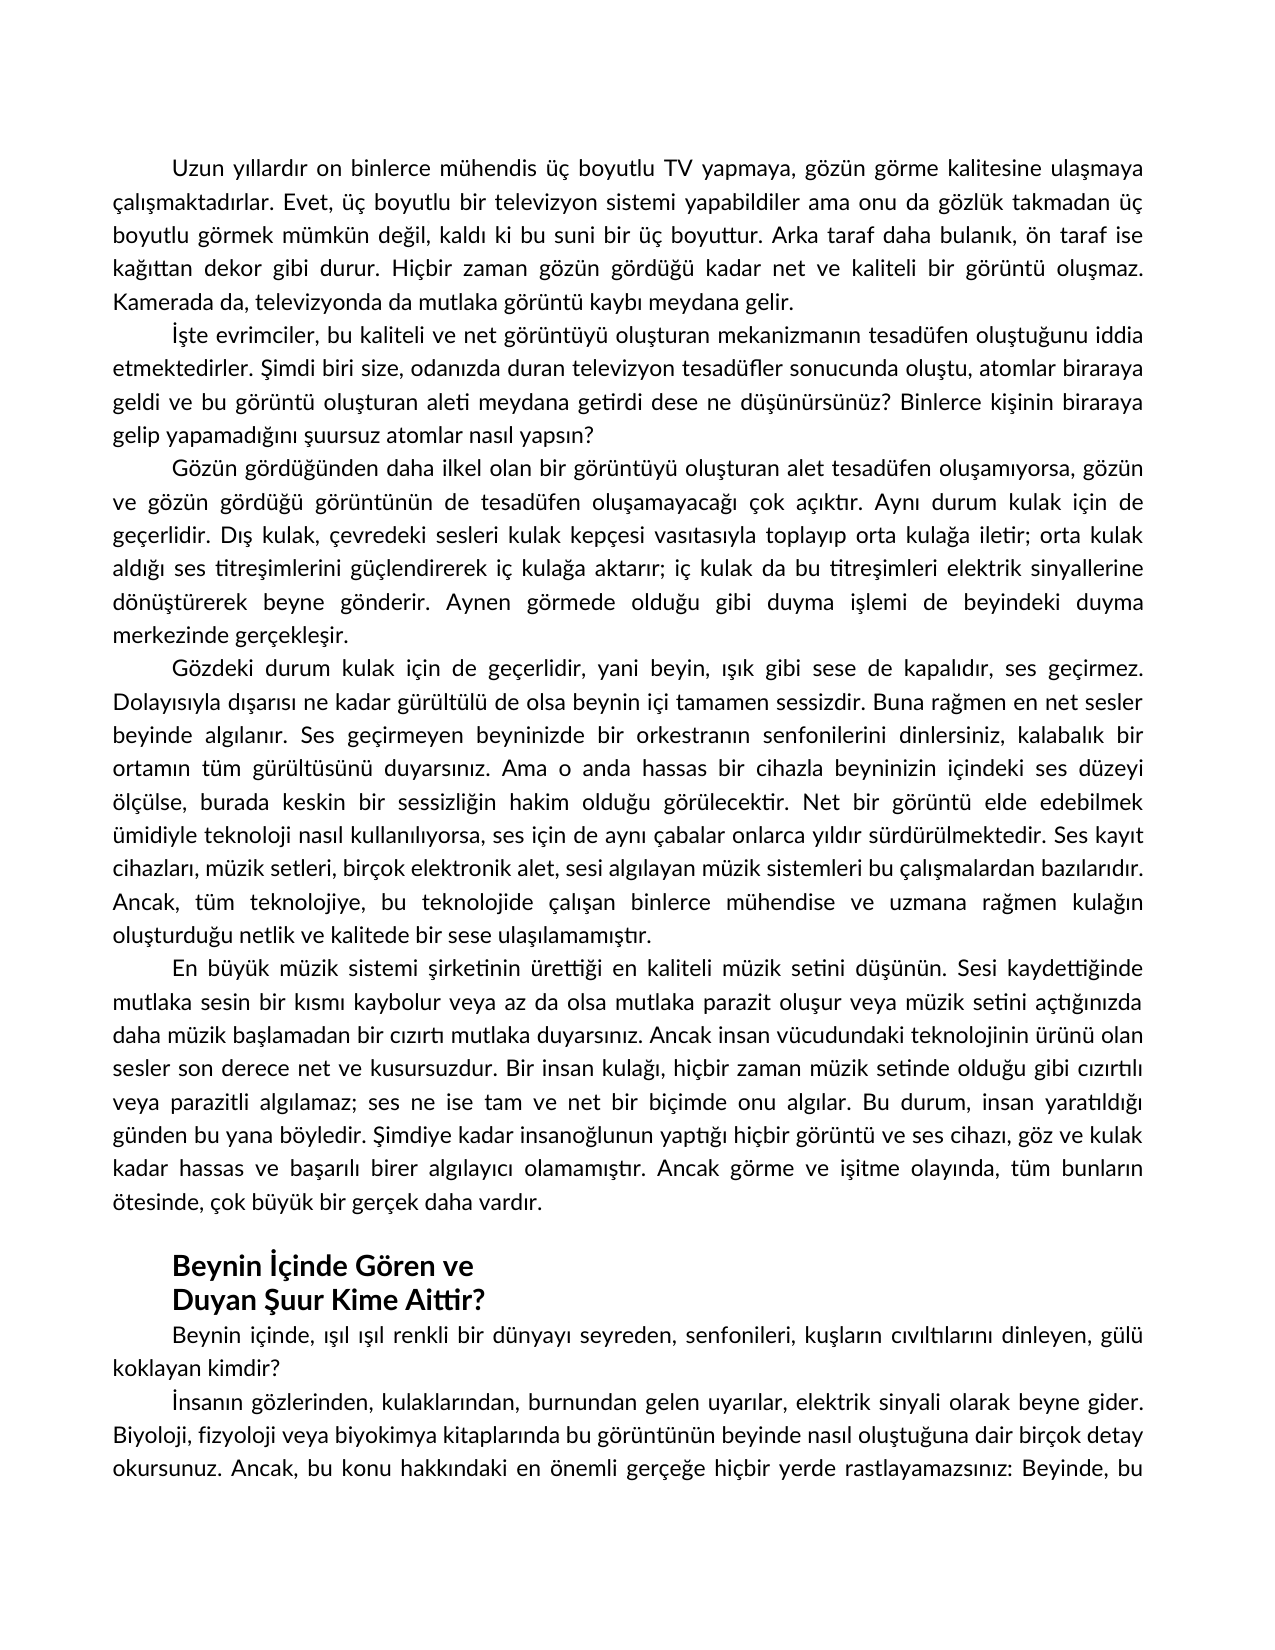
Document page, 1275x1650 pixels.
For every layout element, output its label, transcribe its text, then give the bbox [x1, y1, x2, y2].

text İnsanın gözlerinden, kulaklarından, burnundan gelen uyarılar, elektrik sinyali olarak beyne gider. Biyoloji, fizyoloji veya biyokimya kitaplarında bu görüntünün beyinde nasıl oluştuğuna dair birçok detay okursunuz. Ancak, bu konu hakkındaki en önemli gerçeğe hiçbir yerde rastlayamazsınız: Beyinde, bu [112, 1383, 1145, 1483]
text Gözdeki durum kulak için de geçerlidir, yani beyin, ışık gibi sese de kapalıdır, ses geçirmez. Dolayısıyla dışarısı ne kadar gürültülü de olsa beynin içi tamamen sessizdir. Buna rağmen en net sesler beyinde algılanır. Ses geçirmeyen beyninizde bir orkestranın senfonilerini dinlersiniz, kalabalık bir ortamın tüm gürültüsünü duyarsınız. Ama o anda hassas bir cihazla beyninizin içindeki ses düzeyi ölçülse, burada keskin bir sessizliğin hakim olduğu görülecektir. Net bir görüntü elde edebilmek ümidiyle teknoloji nasıl kullanılıyorsa, ses için de aynı çabalar onlarca yıldır sürdürülmektedir. Ses kayıt cihazları, müzik setleri, birçok elektronik alet, sesi algılayan müzik sistemleri bu çalışmalardan bazılarıdır. Ancak, tüm teknolojiye, bu teknolojide çalışan binlerce mühendise ve uzmana rağmen kulağın oluşturduğu netlik ve kalitede bir sese ulaşılamamıştır. [112, 650, 1145, 950]
text Beynin İçinde Gören ve [112, 1250, 1145, 1283]
text Beynin içinde, ışıl ışıl renkli bir dünyayı seyreden, senfonileri, kuşların cıvıltılarını dinleyen, gülü koklayan kimdir? [112, 1317, 1145, 1383]
text Gözün gördüğünden daha ilkel olan bir görüntüyü oluşturan alet tesadüfen oluşamıyorsa, gözün ve gözün gördüğü görüntünün de tesadüfen oluşamayacağı çok açıktır. Aynı durum kulak için de geçerlidir. Dış kulak, çevredeki sesleri kulak kepçesi vasıtasıyla toplayıp orta kulağa iletir; orta kulak aldığı ses titreşimlerini güçlendirerek iç kulağa aktarır; iç kulak da bu titreşimleri elektrik sinyallerine dönüştürerek beyne gönderir. Aynen görmede olduğu gibi duyma işlemi de beyindeki duyma merkezinde gerçekleşir. [112, 450, 1145, 650]
text Duyan Şuur Kime Aittir? [112, 1283, 1145, 1317]
text En büyük müzik sistemi şirketinin ürettiği en kaliteli müzik setini düşünün. Sesi kaydettiğinde mutlaka sesin bir kısmı kaybolur veya az da olsa mutlaka parazit oluşur veya müzik setini açtığınızda daha müzik başlamadan bir cızırtı mutlaka duyarsınız. Ancak insan vücudundaki teknolojinin ürünü olan sesler son derece net ve kusursuzdur. Bir insan kulağı, hiçbir zaman müzik setinde olduğu gibi cızırtılı veya parazitli algılamaz; ses ne ise tam ve net bir biçimde onu algılar. Bu durum, insan yaratıldığı günden bu yana böyledir. Şimdiye kadar insanoğlunun yaptığı hiçbir görüntü ve ses cihazı, göz ve kulak kadar hassas ve başarılı birer algılayıcı olamamıştır. Ancak görme ve işitme olayında, tüm bunların ötesinde, çok büyük bir gerçek daha vardır. [112, 950, 1145, 1217]
text İşte evrimciler, bu kaliteli ve net görüntüyü oluşturan mekanizmanın tesadüfen oluştuğunu iddia etmektedirler. Şimdi biri size, odanızda duran televizyon tesadüfler sonucunda oluştu, atomlar biraraya geldi ve bu görüntü oluşturan aleti meydana getirdi dese ne düşünürsünüz? Binlerce kişinin biraraya gelip yapamadığını şuursuz atomlar nasıl yapsın? [112, 317, 1145, 450]
text Uzun yıllardır on binlerce mühendis üç boyutlu TV yapmaya, gözün görme kalitesine ulaşmaya çalışmaktadırlar. Evet, üç boyutlu bir televizyon sistemi yapabildiler ama onu da gözlük takmadan üç boyutlu görmek mümkün değil, kaldı ki bu suni bir üç boyuttur. Arka taraf daha bulanık, ön taraf ise kağıttan dekor gibi durur. Hiçbir zaman gözün gördüğü kadar net ve kaliteli bir görüntü oluşmaz. Kamerada da, televizyonda da mutlaka görüntü kaybı meydana gelir. [112, 150, 1145, 317]
